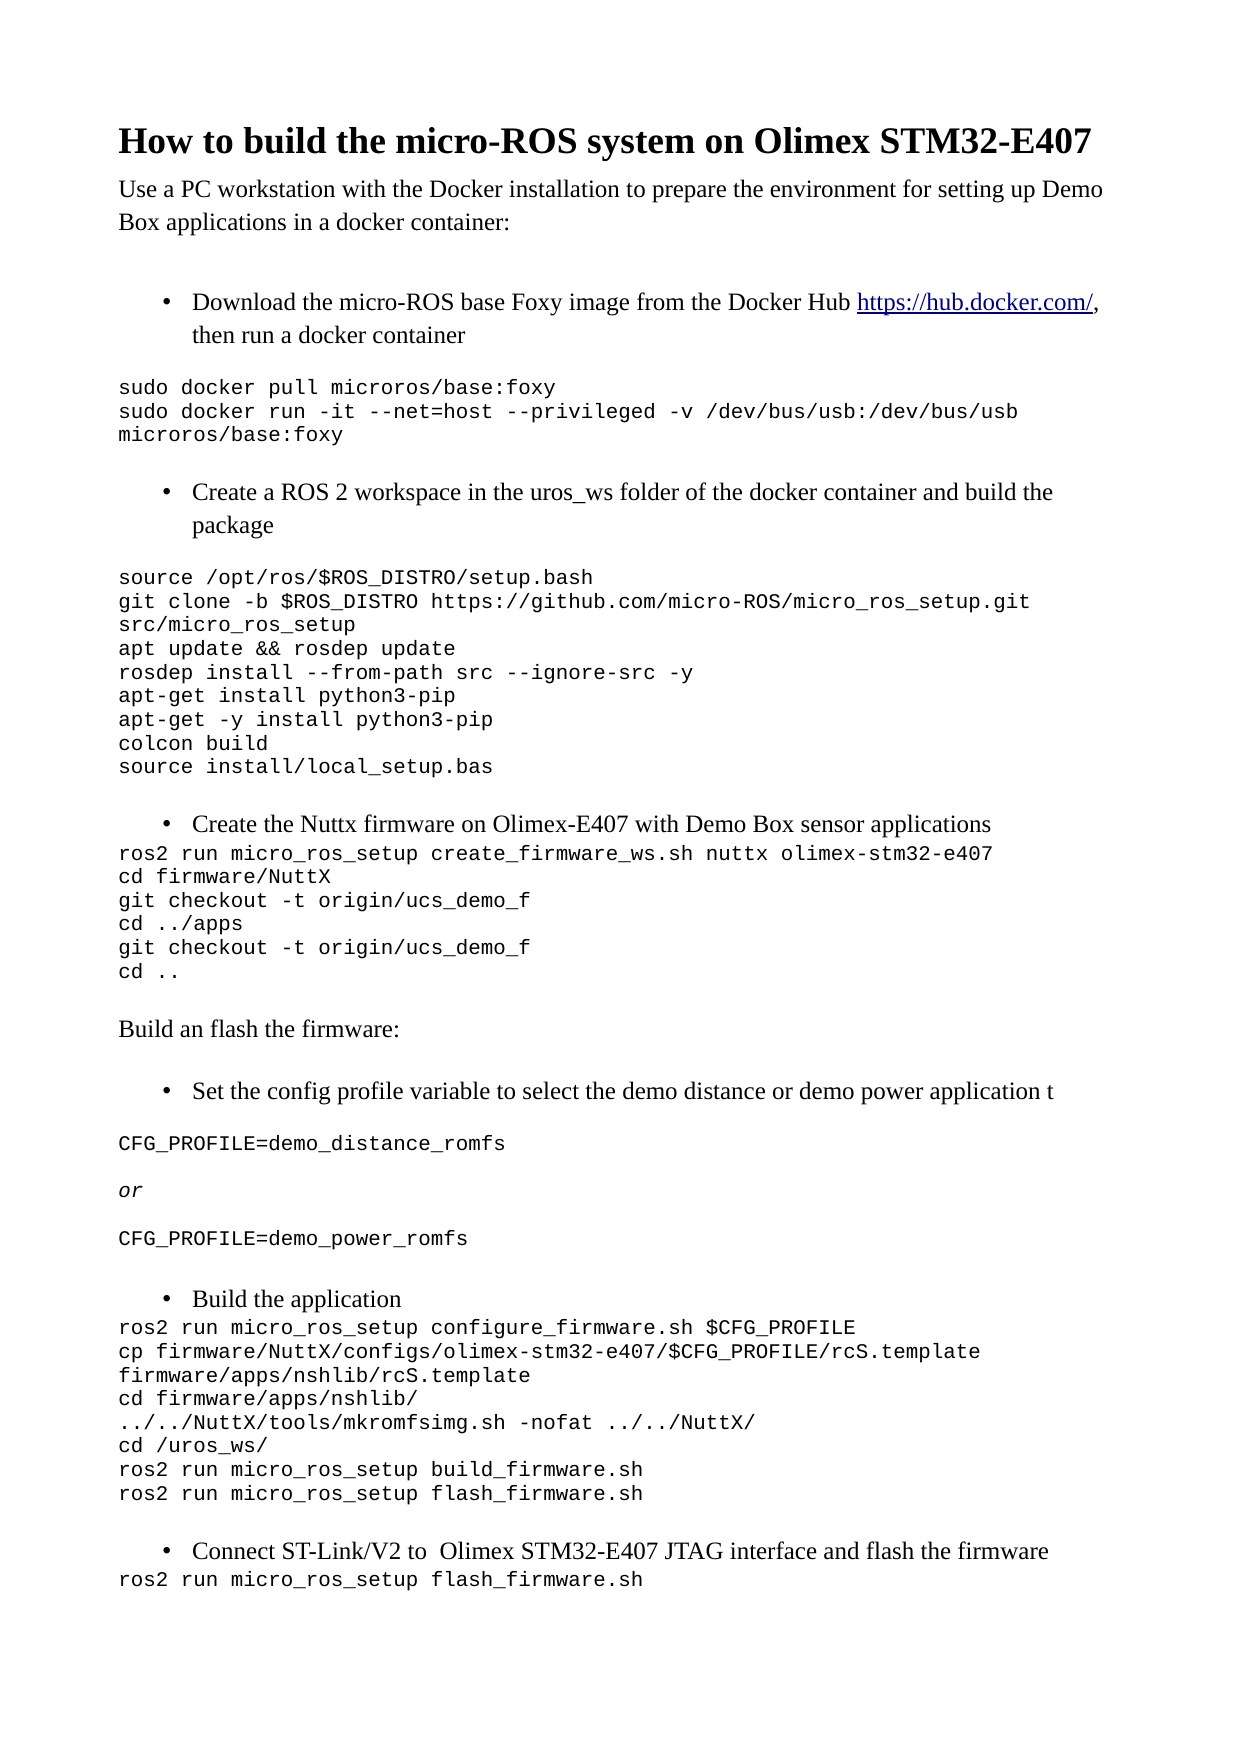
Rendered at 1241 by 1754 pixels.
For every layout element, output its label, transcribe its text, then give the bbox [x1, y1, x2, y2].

text cd ../apps [118, 913, 1122, 937]
text ros2 run micro_ros_setup flash_firmware.sh [118, 1569, 1122, 1593]
text git clone -b $ROS_DISTRO https://github.com/micro-ROS/micro_ros_setup.git src/micro_ros_setup [118, 591, 1122, 638]
text colcon build [118, 733, 1122, 756]
text apt update && rosdep update [118, 638, 1122, 662]
list Build the application [162, 1284, 1122, 1313]
list Set the config profile variable to select the demo distance or demo power application t [162, 1076, 1122, 1105]
text git checkout -t origin/ucs_demo_f [118, 937, 1122, 961]
subtitle How to build the micro-ROS system on Olimex STM32-E407 [118, 118, 1122, 161]
text CFG_PROFILE=demo_power_romfs [118, 1228, 1122, 1251]
text ros2 run micro_ros_setup flash_firmware.sh [118, 1483, 1122, 1506]
text ros2 run micro_ros_setup build_firmware.sh [118, 1459, 1122, 1483]
list Create the Nuttx firmware on Olimex-E407 with Demo Box sensor applications [162, 809, 1122, 838]
list Create a ROS 2 workspace in the uros_ws folder of the docker container and build the package [162, 477, 1122, 539]
text cp firmware/NuttX/configs/olimex-stm32-e407/$CFG_PROFILE/rcS.template firmware/apps/nshlib/rcS.template [118, 1341, 1122, 1388]
text rosdep install --from-path src --ignore-src -y [118, 662, 1122, 685]
text Build an flash the firmware: [118, 1014, 1122, 1043]
text or [118, 1180, 1122, 1204]
text apt-get -y install python3-pip [118, 709, 1122, 733]
text sudo docker pull microros/base:foxy [118, 377, 1122, 401]
text cd firmware/apps/nshlib/ [118, 1388, 1122, 1412]
list Download the micro-ROS base Foxy image from the Docker Hub https://hub.docker.com/, then run a docker container [162, 287, 1122, 349]
list Connect ST-Link/V2 to Olimex STM32-E407 JTAG interface and flash the firmware [162, 1536, 1122, 1565]
text ros2 run micro_ros_setup configure_firmware.sh $CFG_PROFILE [118, 1317, 1122, 1341]
text apt-get install python3-pip [118, 685, 1122, 709]
text ../../NuttX/tools/mkromfsimg.sh -nofat ../../NuttX/ [118, 1412, 1122, 1436]
text source /opt/ros/$ROS_DISTRO/setup.bash [118, 567, 1122, 591]
text source install/local_setup.bas [118, 756, 1122, 780]
text Use a PC workstation with the Docker installation to prepare the environment for setting up Demo Box applications in a docker container: [118, 174, 1122, 236]
text cd /uros_ws/ [118, 1436, 1122, 1459]
text cd firmware/NuttX [118, 866, 1122, 890]
text CFG_PROFILE=demo_distance_romfs [118, 1133, 1122, 1157]
text cd .. [118, 961, 1122, 984]
text git checkout -t origin/ucs_demo_f [118, 890, 1122, 913]
text sudo docker run -it --net=host --privileged -v /dev/bus/usb:/dev/bus/usb microros/base:foxy [118, 401, 1122, 448]
text ros2 run micro_ros_setup create_firmware_ws.sh nuttx olimex-stm32-e407 [118, 842, 1122, 866]
